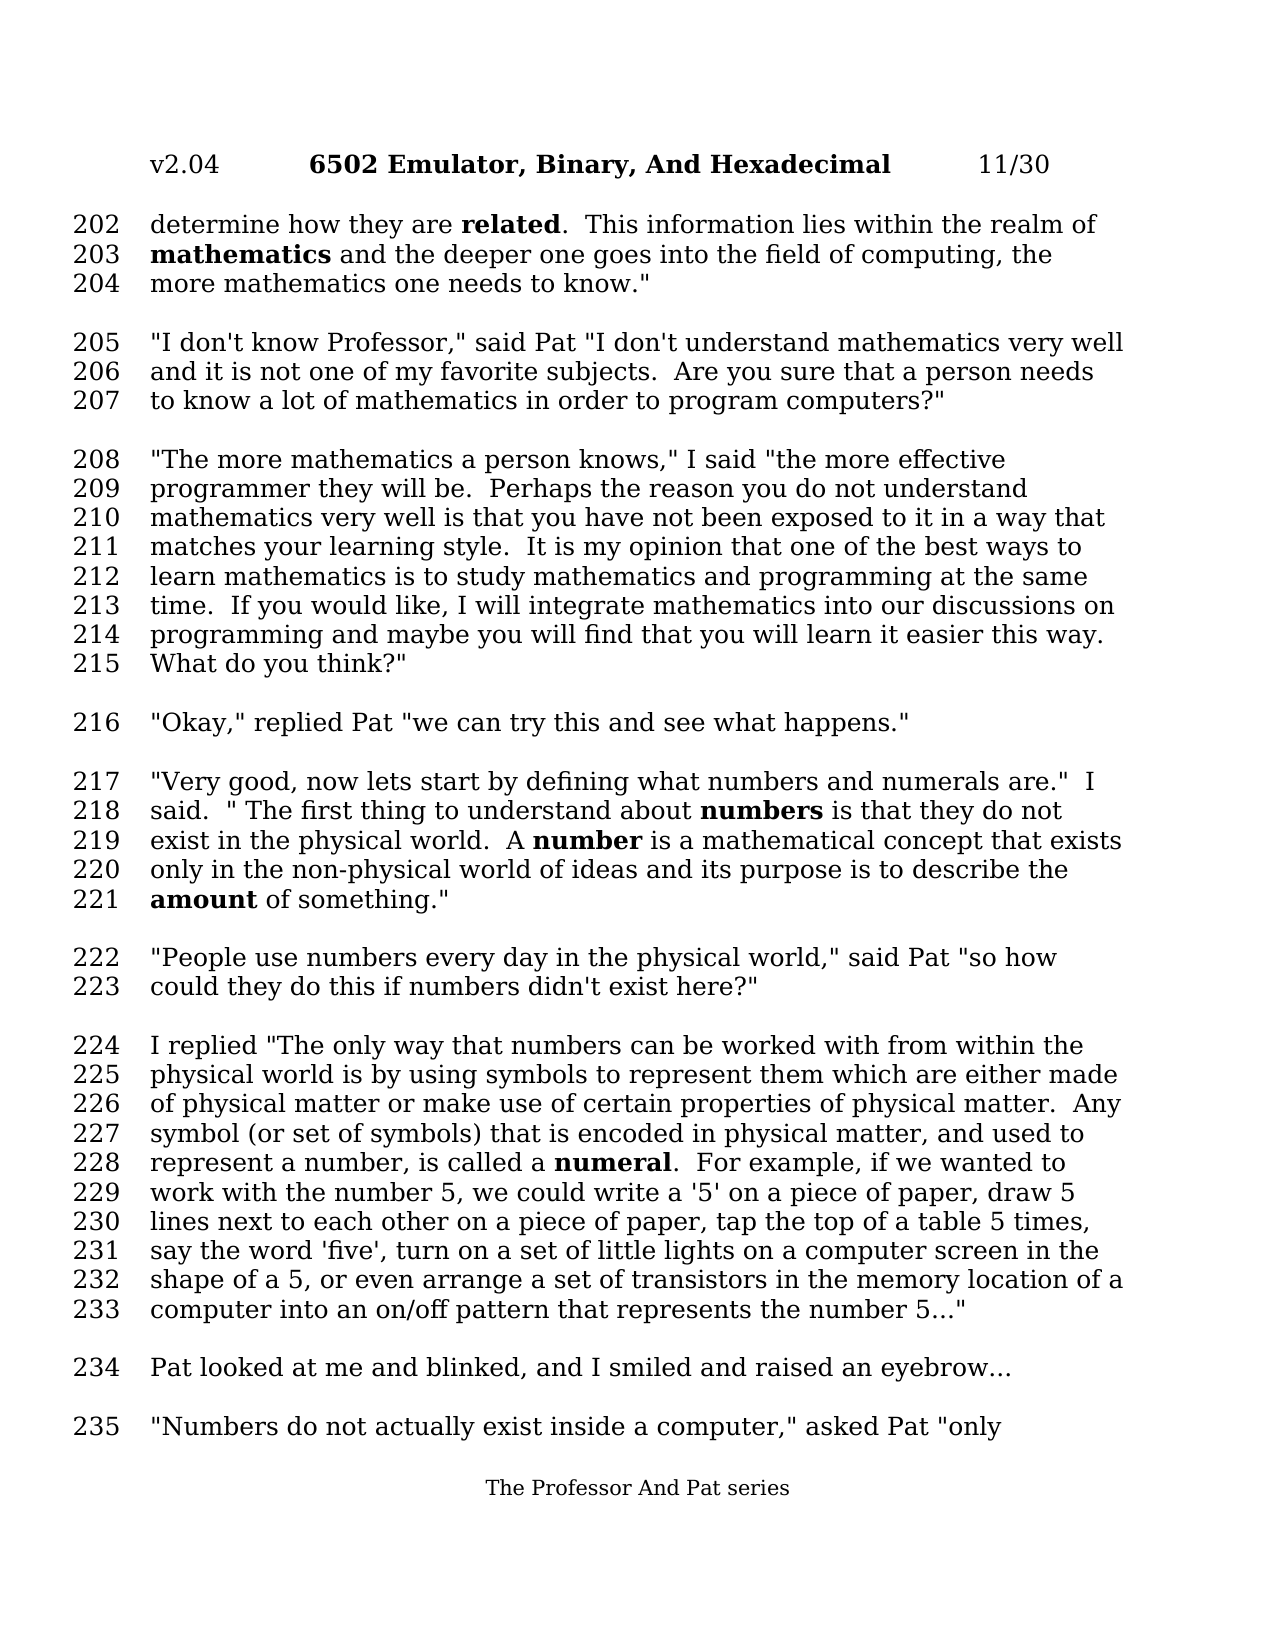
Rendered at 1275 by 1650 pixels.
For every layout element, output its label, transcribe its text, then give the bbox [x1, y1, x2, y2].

text I replied "The only way that numbers can be worked with from within the physical world is by using symbols to represent them which are either made of physical matter or make use of certain properties of physical matter. Any symbol (or set of symbols) that is encoded in physical matter, and used to represent a number, is called a numeral. For example, if we wanted to work with the number 5, we could write a '5' on a piece of paper, draw 5 lines next to each other on a piece of paper, tap the top of a table 5 times, say the word 'five', turn on a set of little lights on a computer screen in the shape of a 5, or even arrange a set of transistors in the memory location of a computer into an on/off pattern that represents the number 5..." [150, 1031, 1125, 1324]
text "People use numbers every day in the physical world," said Pat "so how could they do this if numbers didn't exist here?" [150, 943, 1125, 1002]
text Pat looked at me and blinked, and I smiled and raised an eyebrow... [150, 1353, 1125, 1383]
text "Numbers do not actually exist inside a computer," asked Pat "only [150, 1412, 1125, 1441]
text determine how they are related. This information lies within the realm of mathematics and the deeper one goes into the field of computing, the more mathematics one needs to know." [150, 210, 1125, 298]
text "I don't know Professor," said Pat "I don't understand mathematics very well and it is not one of my favorite subjects. Are you sure that a person needs to know a lot of mathematics in order to program computers?" [150, 328, 1125, 416]
text "Very good, now lets start by defining what numbers and numerals are." I said. " The first thing to understand about numbers is that they do not exist in the physical world. A number is a mathematical concept that exists only in the non-physical world of ideas and its purpose is to describe the amount of something." [150, 767, 1125, 914]
text "Okay," replied Pat "we can try this and see what happens." [150, 708, 1125, 737]
text "The more mathematics a person knows," I said "the more effective programmer they will be. Perhaps the reason you do not understand mathematics very well is that you have not been exposed to it in a way that matches your learning style. It is my opinion that one of the best ways to learn mathematics is to study mathematics and programming at the same time. If you would like, I will integrate mathematics into our discussions on programming and maybe you will find that you will learn it easier this way. What do you think?" [150, 445, 1125, 679]
